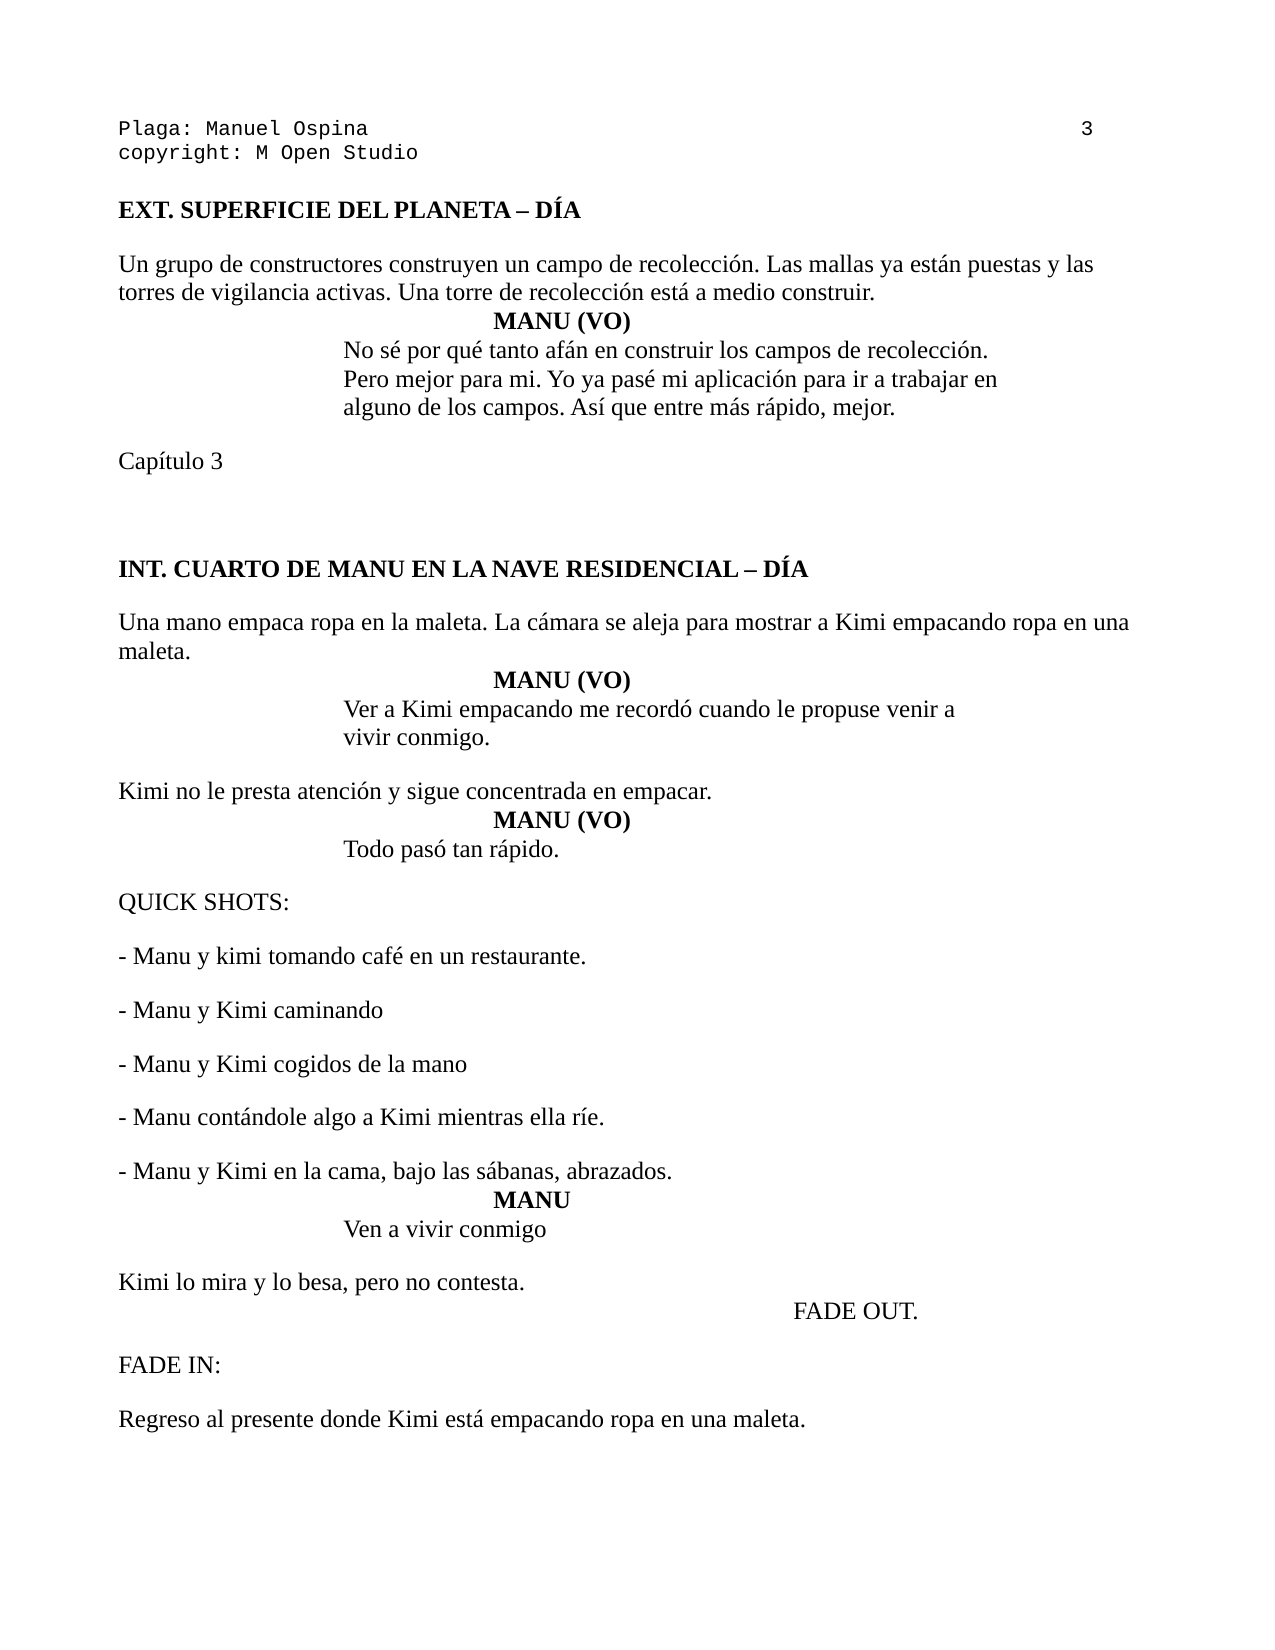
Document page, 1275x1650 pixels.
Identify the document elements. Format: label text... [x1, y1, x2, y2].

text Ext. Superficie del planeta – día [118, 195, 1157, 224]
text Manu [493, 1185, 1007, 1214]
text Quick shots: [118, 887, 1157, 916]
text Una mano empaca ropa en la maleta. La cámara se aleja para mostrar a Kimi empacando ropa en una maleta. [118, 607, 1157, 665]
text - Manu y kimi tomando café en un restaurante. [118, 941, 1157, 970]
text Manu (VO) [493, 805, 1007, 834]
text Fade out. [793, 1296, 1157, 1325]
text manu (vo) [493, 306, 1007, 335]
text - Manu y Kimi en la cama, bajo las sábanas, abrazados. [118, 1156, 1157, 1185]
text Fade in: [118, 1350, 1157, 1379]
text Ver a Kimi empacando me recordó cuando le propuse venir a vivir conmigo. [343, 694, 1007, 751]
text No sé por qué tanto afán en construir los campos de recolección. Pero mejor para mi. Yo ya pasé mi aplicación para ir a trabajar en alguno de los campos. Así que entre más rápido, mejor. [343, 335, 1007, 421]
text - Manu contándole algo a Kimi mientras ella ríe. [118, 1102, 1157, 1131]
text - Manu y Kimi cogidos de la mano [118, 1049, 1157, 1077]
text int. Cuarto de manu en la nave residencial – día [118, 554, 1157, 582]
text Ven a vivir conmigo [343, 1214, 1007, 1242]
text - Manu y Kimi caminando [118, 995, 1157, 1024]
text Todo pasó tan rápido. [343, 834, 1007, 862]
text Kimi lo mira y lo besa, pero no contesta. [118, 1267, 1157, 1296]
text Manu (vo) [493, 665, 1007, 694]
text Capítulo 3 [118, 446, 1157, 475]
text Kimi no le presta atención y sigue concentrada en empacar. [118, 776, 1157, 805]
text Un grupo de constructores construyen un campo de recolección. Las mallas ya están puestas y las torres de vigilancia activas. Una torre de recolección está a medio construir. [118, 249, 1157, 306]
text Regreso al presente donde Kimi está empacando ropa en una maleta. [118, 1404, 1157, 1432]
